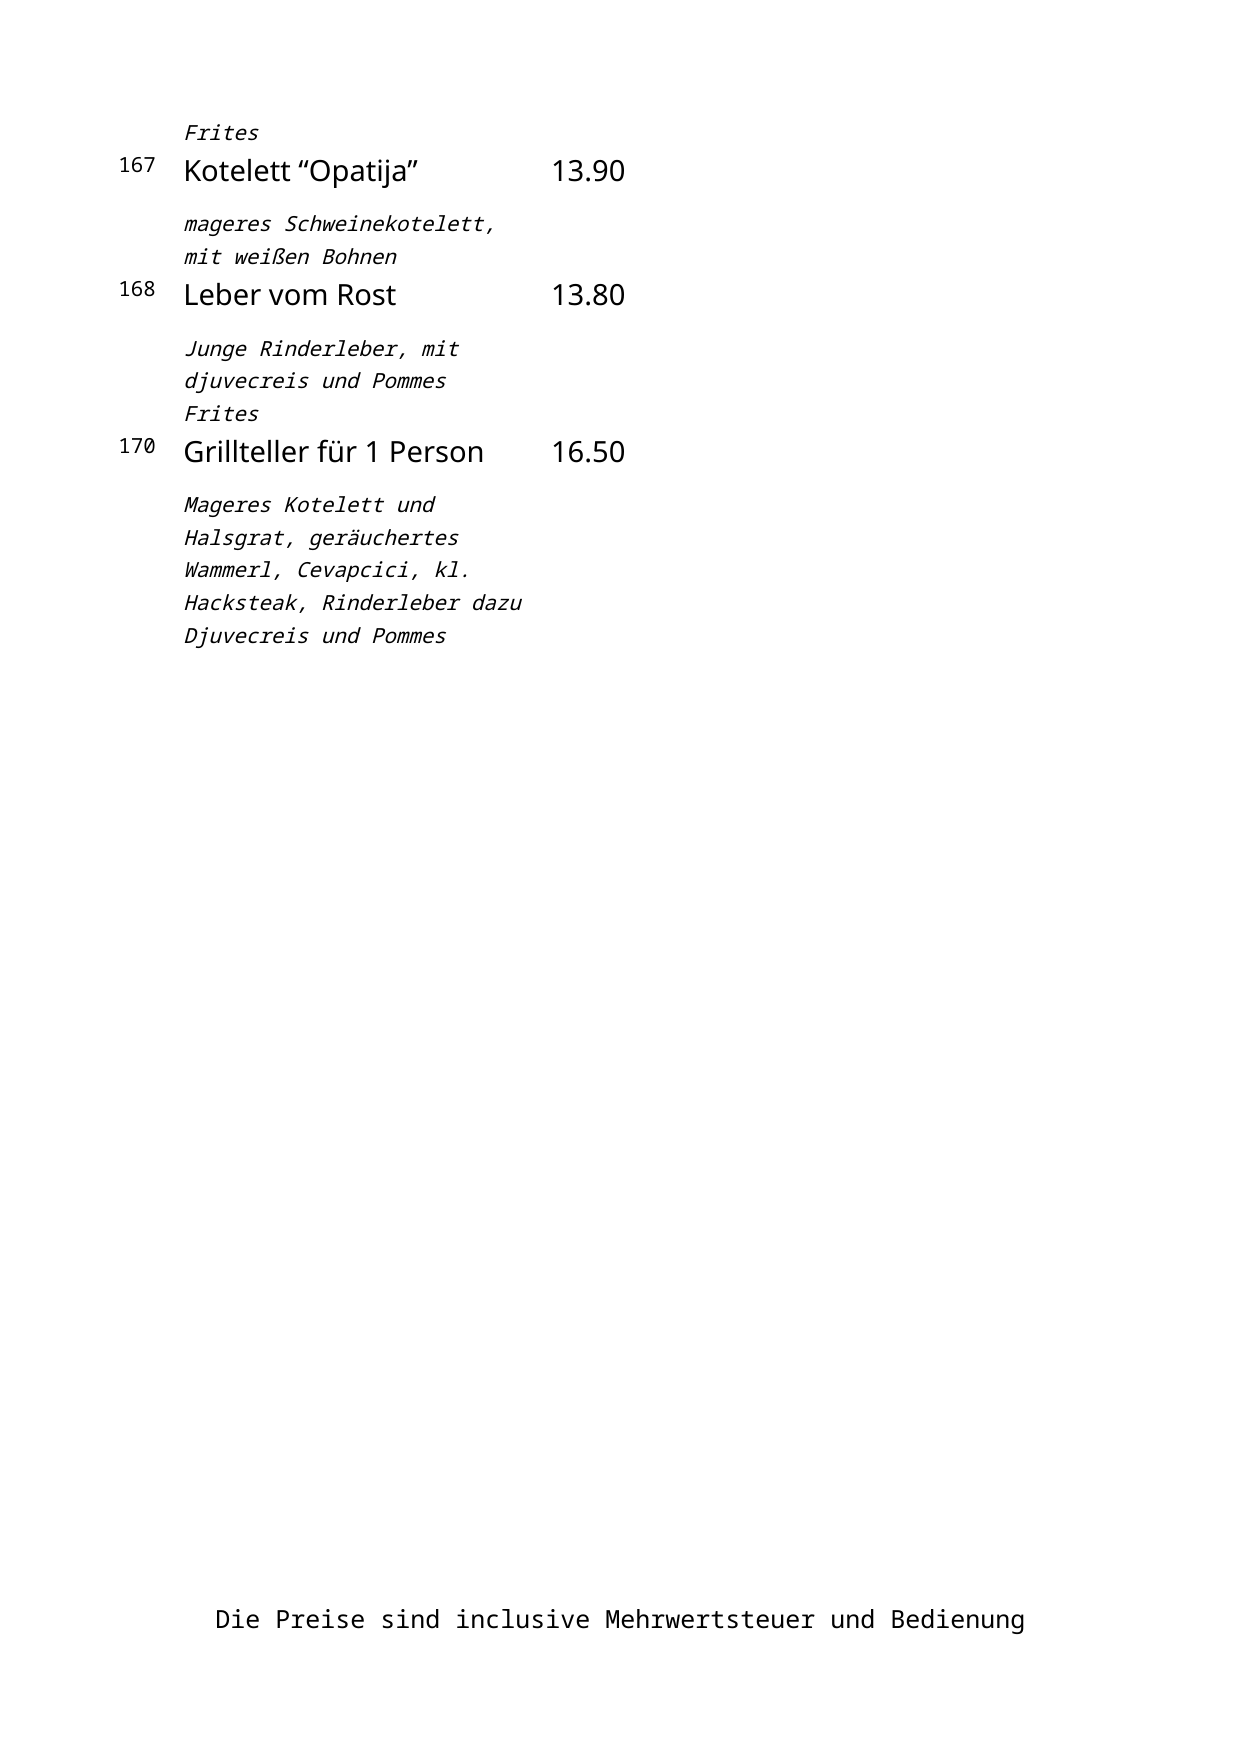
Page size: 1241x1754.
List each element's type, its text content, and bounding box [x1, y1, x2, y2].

table_cell [532, 118, 625, 150]
table_cell 168 [118, 274, 183, 431]
table_cell [118, 118, 183, 150]
table_cell Frites [183, 118, 532, 150]
table_cell 16.50 [532, 431, 625, 653]
table_cell Grillteller für 1 Person Mageres Kotelett und Halsgrat, geräuchertes Wammerl, Cevapcici, kl. Hacksteak, Rinderleber dazu Djuvecreis und Pommes [183, 431, 532, 653]
table_cell 170 [118, 431, 183, 653]
table_cell Kotelett “Opatija” mageres Schweinekotelett, mit weißen Bohnen [183, 150, 532, 274]
table_cell 167 [118, 150, 183, 274]
table_cell 13.80 [532, 274, 625, 431]
table_cell 13.90 [532, 150, 625, 274]
table_cell Leber vom Rost Junge Rinderleber, mit djuvecreis und Pommes Frites [183, 274, 532, 431]
